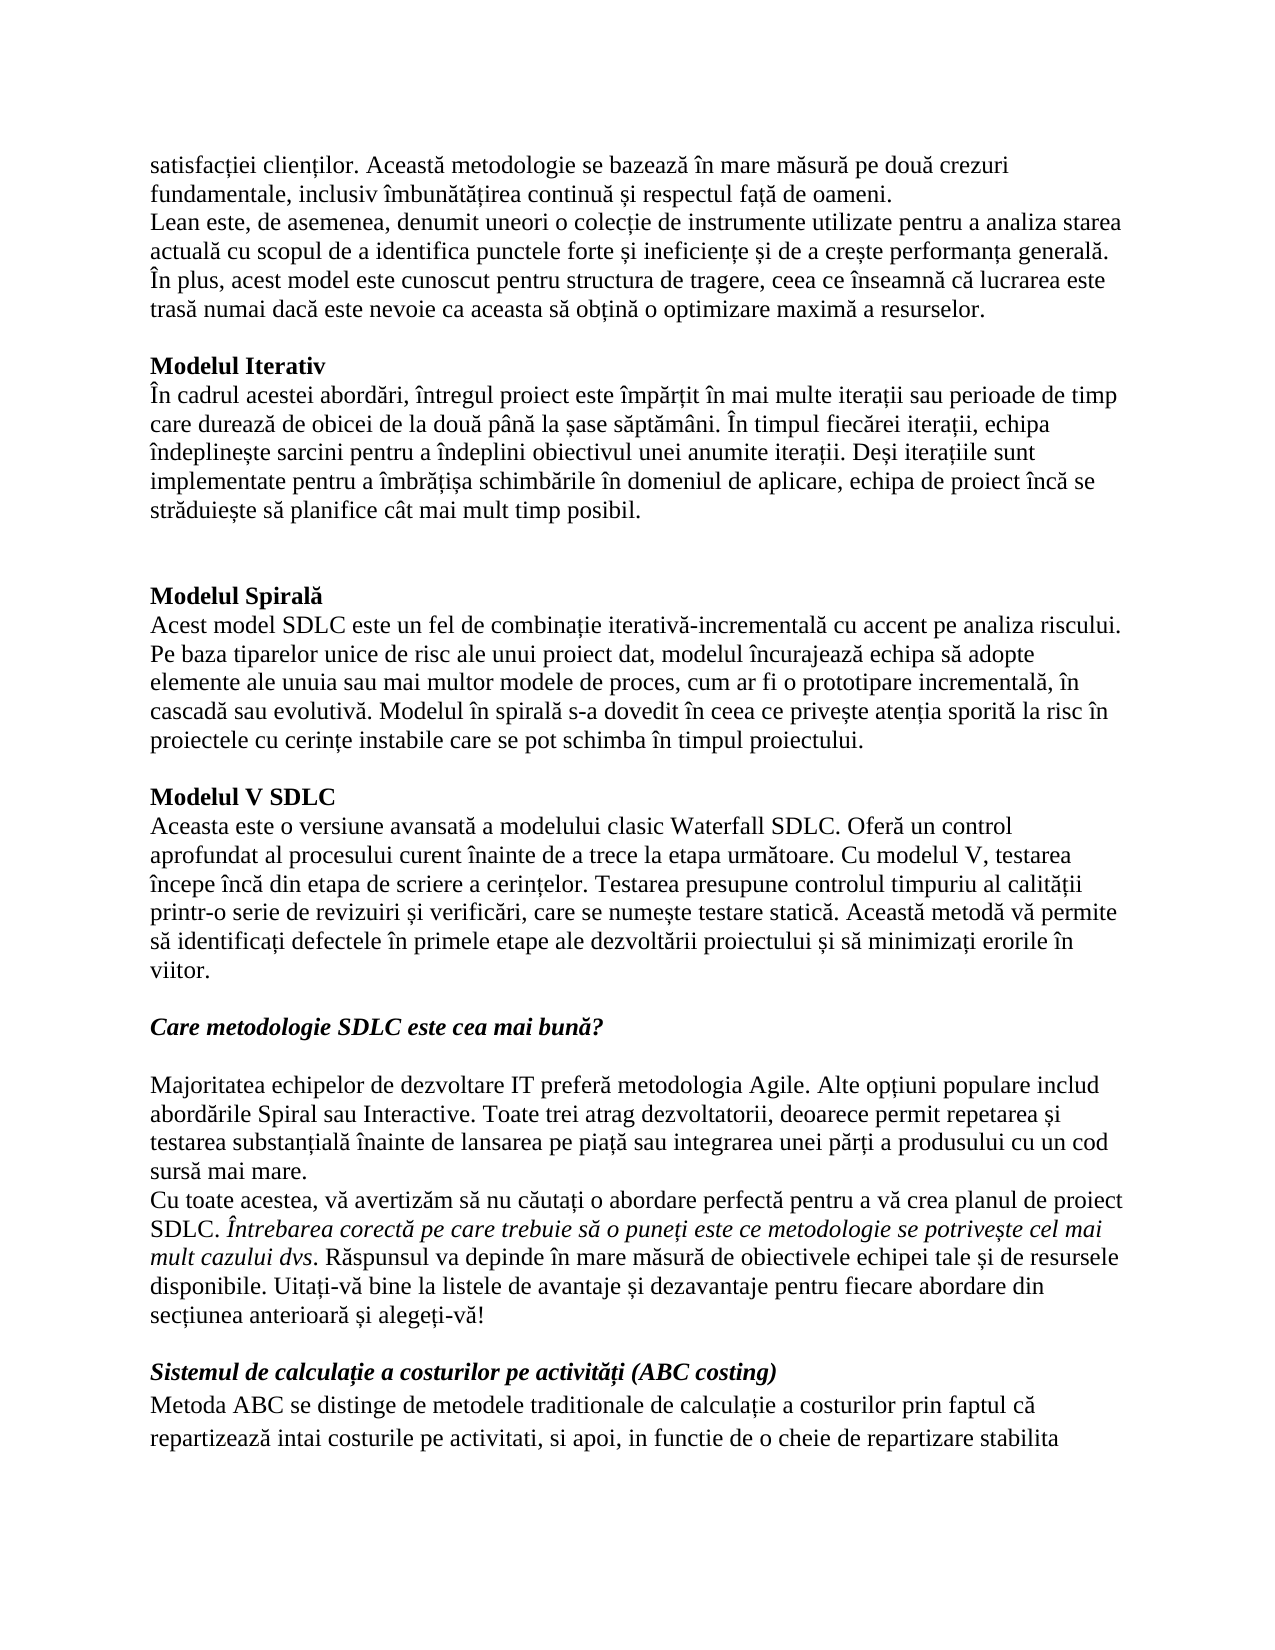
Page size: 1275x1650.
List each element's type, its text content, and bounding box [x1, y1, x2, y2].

text Cu toate acestea, vă avertizăm să nu căutați o abordare perfectă pentru a vă crea planul de proiect SDLC. Întrebarea corectă pe care trebuie să o puneți este ce metodologie se potrivește cel mai mult cazului dvs. Răspunsul va depinde în mare măsură de obiectivele echipei tale și de resursele disponibile. Uitați-vă bine la listele de avantaje și dezavantaje pentru fiecare abordare din secțiunea anterioară și alegeți-vă! [150, 1185, 1125, 1329]
text Metoda ABC se distinge de metodele traditionale de calculație a costurilor prin faptul că repartizează intai costurile pe activitati, si apoi, in functie de o cheie de repartizare stabilita [150, 1391, 1125, 1452]
text Aceasta este o versiune avansată a modelului clasic Waterfall SDLC. Oferă un control aprofundat al procesului curent înainte de a trece la etapa următoare. Cu modelul V, testarea începe încă din etapa de scriere a cerințelor. Testarea presupune controlul timpuriu al calității printr-o serie de revizuiri și verificări, care se numește testare statică. Această metodă vă permite să identificați defectele în primele etape ale dezvoltării proiectului și să minimizați erorile în viitor. [150, 811, 1125, 984]
text Modelul Iterativ [150, 351, 1125, 380]
text Acest model SDLC este un fel de combinație iterativă-incrementală cu accent pe analiza riscului. Pe baza tiparelor unice de risc ale unui proiect dat, modelul încurajează echipa să adopte elemente ale unuia sau mai multor modele de proces, cum ar fi o prototipare incrementală, în cascadă sau evolutivă. Modelul în spirală s-a dovedit în ceea ce privește atenția sporită la risc în proiectele cu cerințe instabile care se pot schimba în timpul proiectului. [150, 610, 1125, 754]
text Modelul Spirală [150, 581, 1125, 610]
text Majoritatea echipelor de dezvoltare IT preferă metodologia Agile. Alte opțiuni populare includ abordările Spiral sau Interactive. Toate trei atrag dezvoltatorii, deoarece permit repetarea și testarea substanțială înainte de lansarea pe piață sau integrarea unei părți a produsului cu un cod sursă mai mare. [150, 1070, 1125, 1185]
text satisfacției clienților. Această metodologie se bazează în mare măsură pe două crezuri fundamentale, inclusiv îmbunătățirea continuă și respectul față de oameni. [150, 150, 1125, 207]
text Lean este, de asemenea, denumit uneori o colecție de instrumente utilizate pentru a analiza starea actuală cu scopul de a identifica punctele forte și ineficiențe și de a crește performanța generală. În plus, acest model este cunoscut pentru structura de tragere, ceea ce înseamnă că lucrarea este trasă numai dacă este nevoie ca aceasta să obțină o optimizare maximă a resurselor. [150, 207, 1125, 322]
text În cadrul acestei abordări, întregul proiect este împărțit în mai multe iterații sau perioade de timp care durează de obicei de la două până la șase săptămâni. În timpul fiecărei iterații, echipa îndeplinește sarcini pentru a îndeplini obiectivul unei anumite iterații. Deși iterațiile sunt implementate pentru a îmbrățișa schimbările în domeniul de aplicare, echipa de proiect încă se străduiește să planifice cât mai mult timp posibil. [150, 380, 1125, 524]
text Care metodologie SDLC este cea mai bună? [150, 1012, 1125, 1041]
text Modelul V SDLC [150, 782, 1125, 811]
text Sistemul de calculație a costurilor pe activități (ABC costing) [150, 1357, 1125, 1386]
